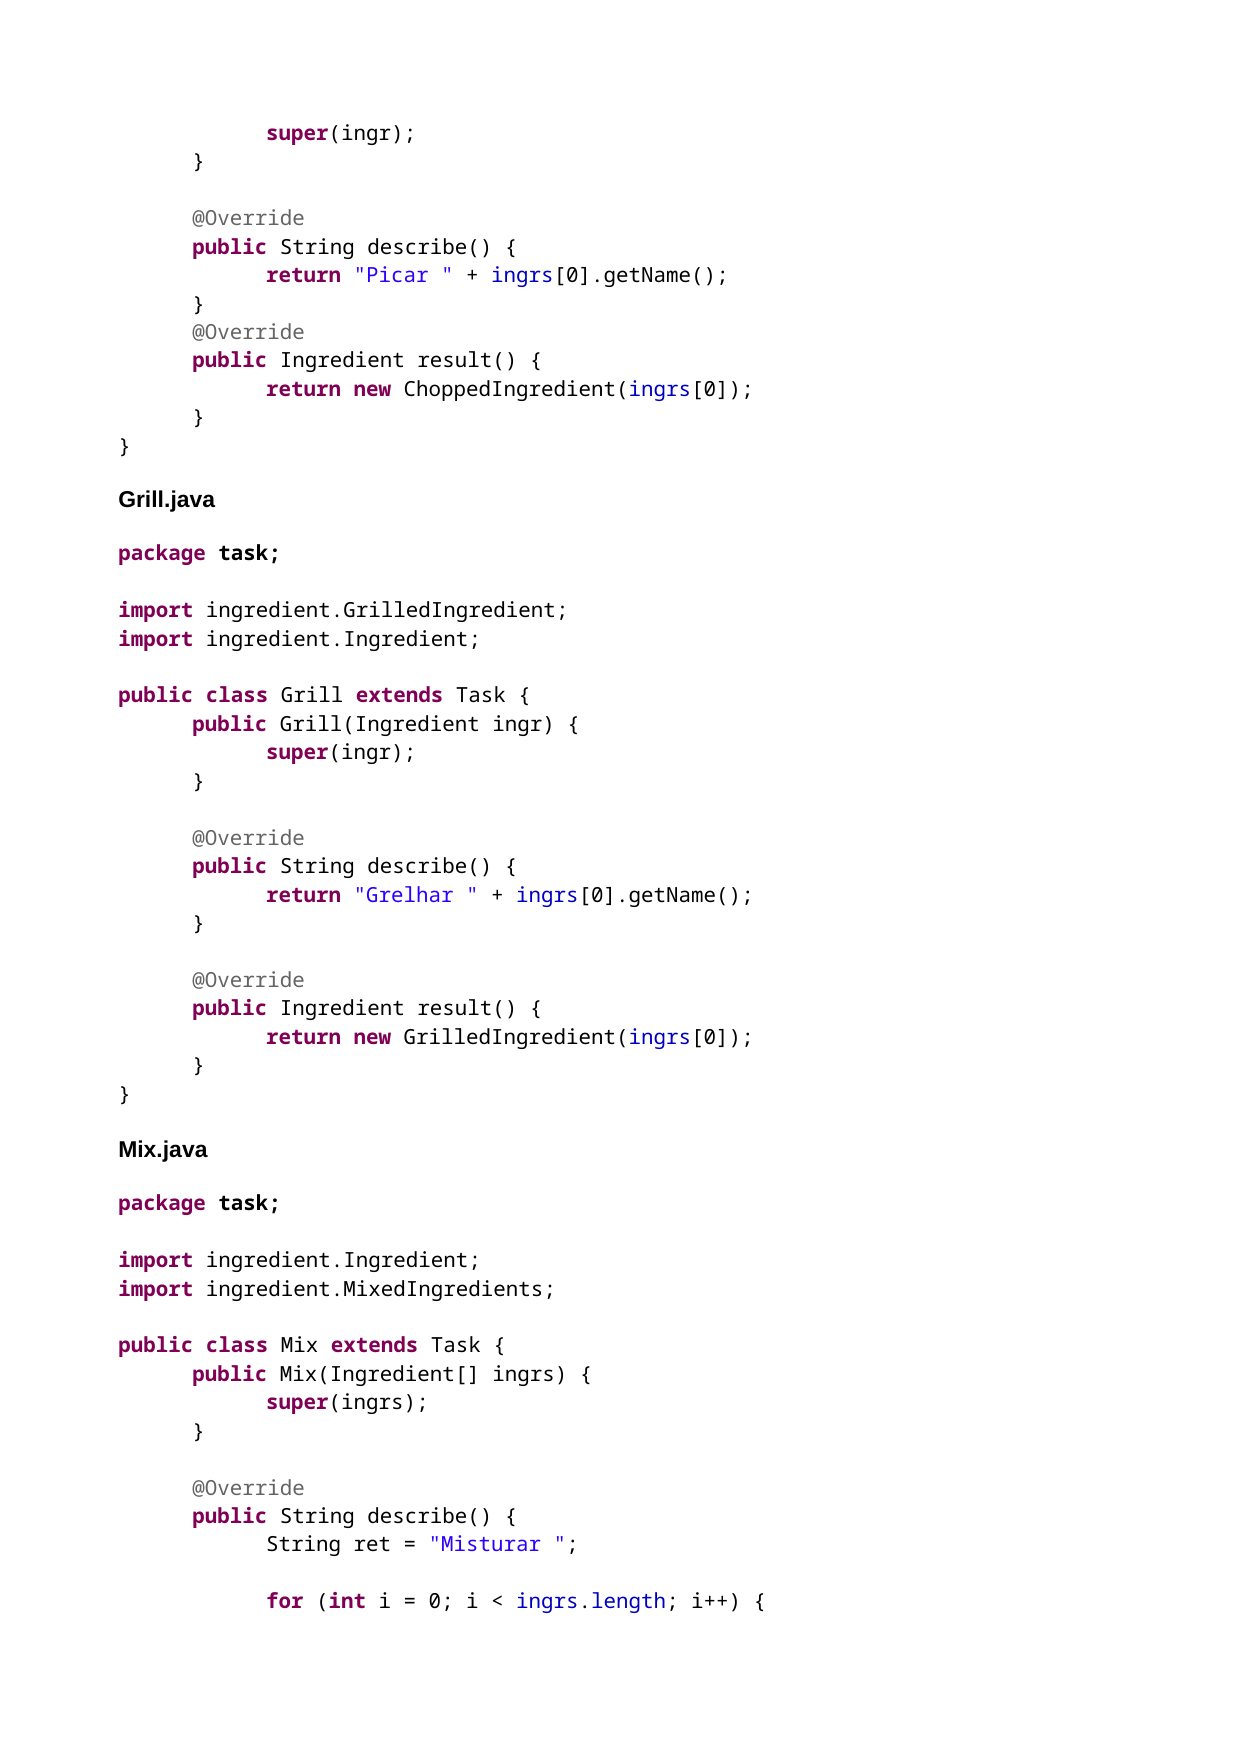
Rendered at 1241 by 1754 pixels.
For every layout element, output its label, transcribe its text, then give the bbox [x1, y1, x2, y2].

text return "Grelhar " + ingrs[0].getName(); [118, 880, 1122, 908]
text @Override [118, 823, 1122, 851]
text for (int i = 0; i < ingrs.length; i++) { [118, 1586, 1122, 1615]
text public String describe() { [118, 851, 1122, 880]
text } [118, 289, 1122, 317]
text @Override [118, 203, 1122, 232]
text public String describe() { [118, 1501, 1122, 1529]
text } [118, 1050, 1122, 1079]
text return new ChoppedIngredient(ingrs[0]); [118, 374, 1122, 402]
text return "Picar " + ingrs[0].getName(); [118, 260, 1122, 289]
text return new GrilledIngredient(ingrs[0]); [118, 1022, 1122, 1050]
text package task; [118, 538, 1122, 567]
text } [118, 908, 1122, 937]
text public Mix(Ingredient[] ingrs) { [118, 1359, 1122, 1387]
text } [118, 431, 1122, 459]
text super(ingr); [118, 118, 1122, 147]
text @Override [118, 317, 1122, 346]
text import ingredient.MixedIngredients; [118, 1274, 1122, 1302]
text package task; [118, 1188, 1122, 1217]
text } [118, 1416, 1122, 1444]
text public class Grill extends Task { [118, 681, 1122, 709]
text public Ingredient result() { [118, 346, 1122, 374]
text import ingredient.Ingredient; [118, 1245, 1122, 1274]
text public class Mix extends Task { [118, 1331, 1122, 1359]
text String ret = "Misturar "; [118, 1529, 1122, 1558]
text super(ingrs); [118, 1387, 1122, 1416]
text } [118, 1079, 1122, 1107]
text @Override [118, 965, 1122, 993]
text public Grill(Ingredient ingr) { [118, 709, 1122, 737]
text Grill.java [118, 486, 1122, 512]
text } [118, 402, 1122, 431]
text Mix.java [118, 1136, 1122, 1162]
text public String describe() { [118, 232, 1122, 260]
text } [118, 766, 1122, 794]
text public Ingredient result() { [118, 993, 1122, 1022]
text import ingredient.Ingredient; [118, 624, 1122, 652]
text import ingredient.GrilledIngredient; [118, 595, 1122, 624]
text @Override [118, 1473, 1122, 1501]
text } [118, 147, 1122, 175]
text super(ingr); [118, 737, 1122, 766]
